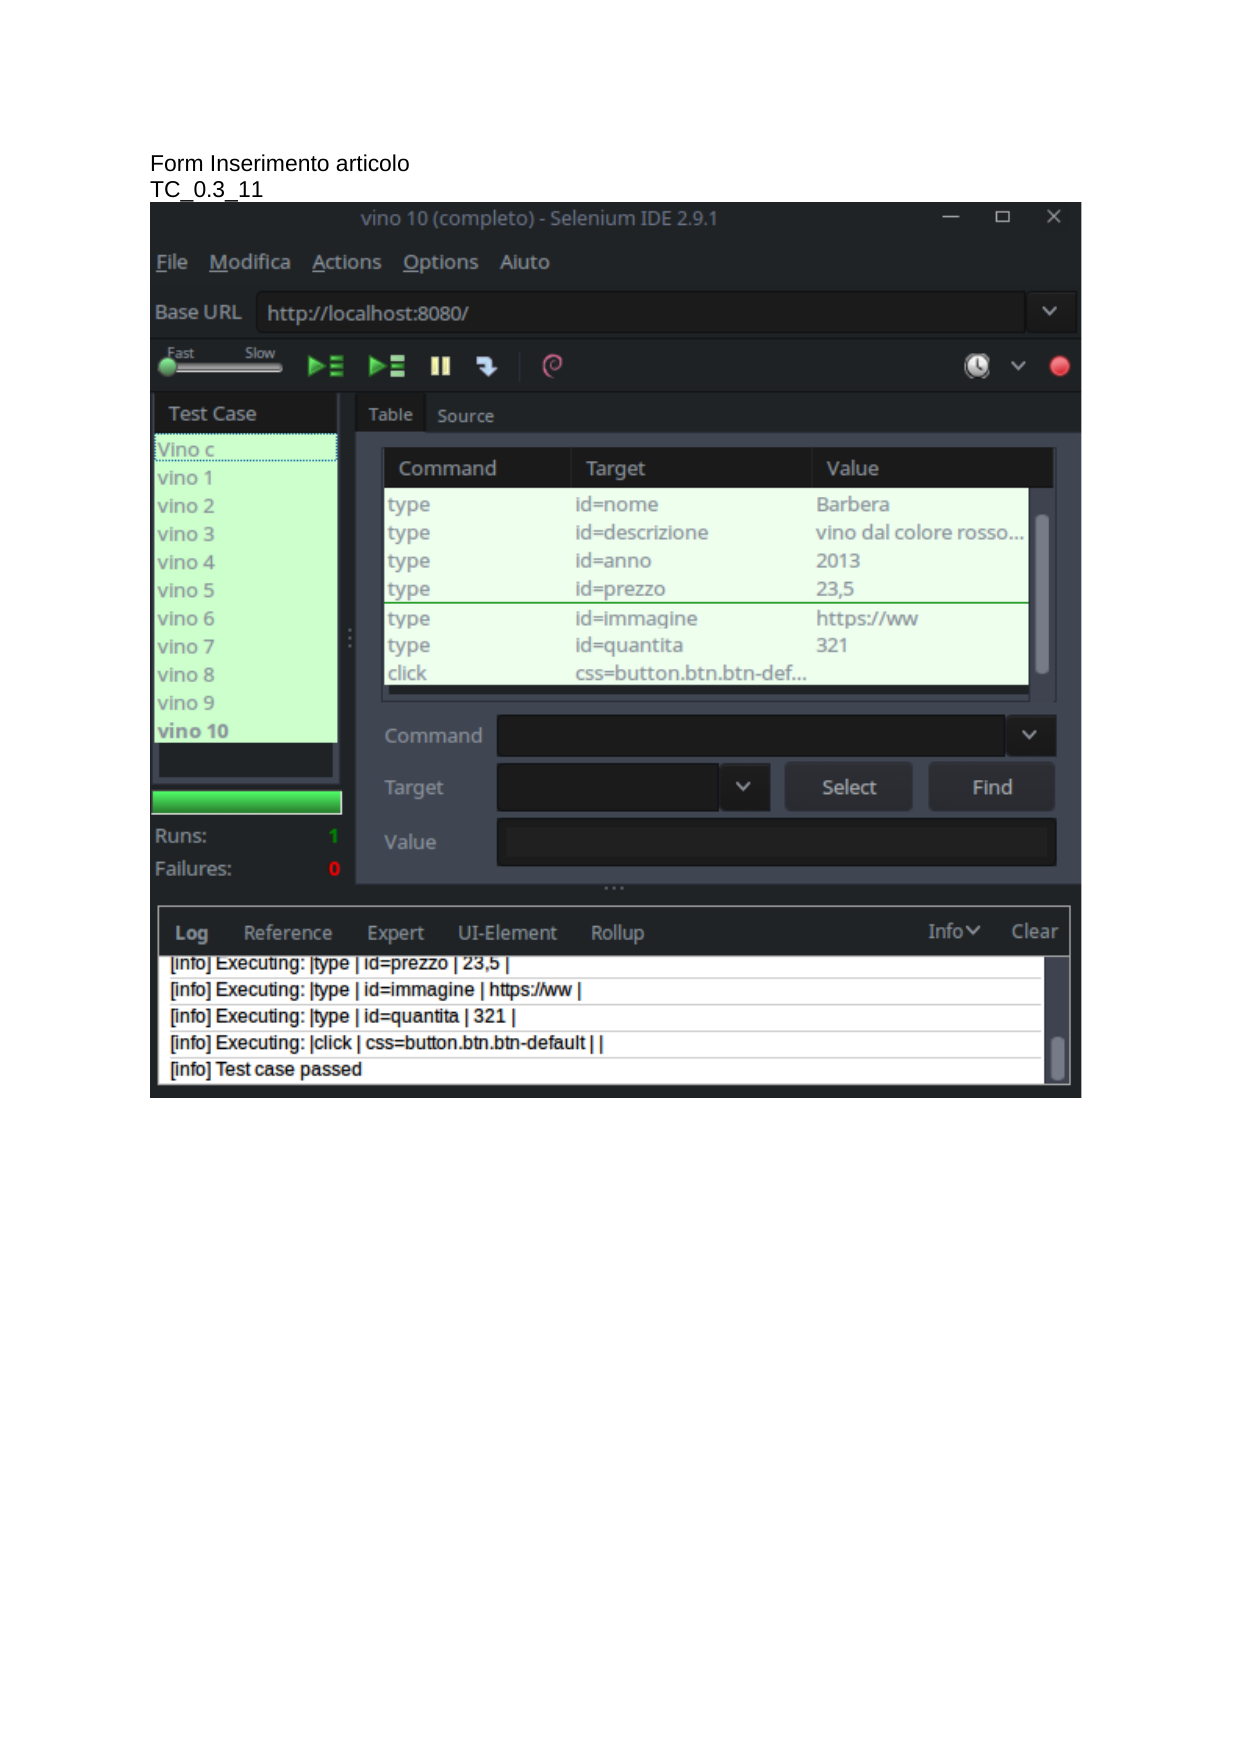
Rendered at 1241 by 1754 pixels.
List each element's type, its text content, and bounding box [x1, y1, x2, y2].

picture [150, 202, 1082, 1098]
text TC_0.3_11 [150, 176, 1090, 203]
text Form Inserimento articolo [150, 150, 1090, 176]
